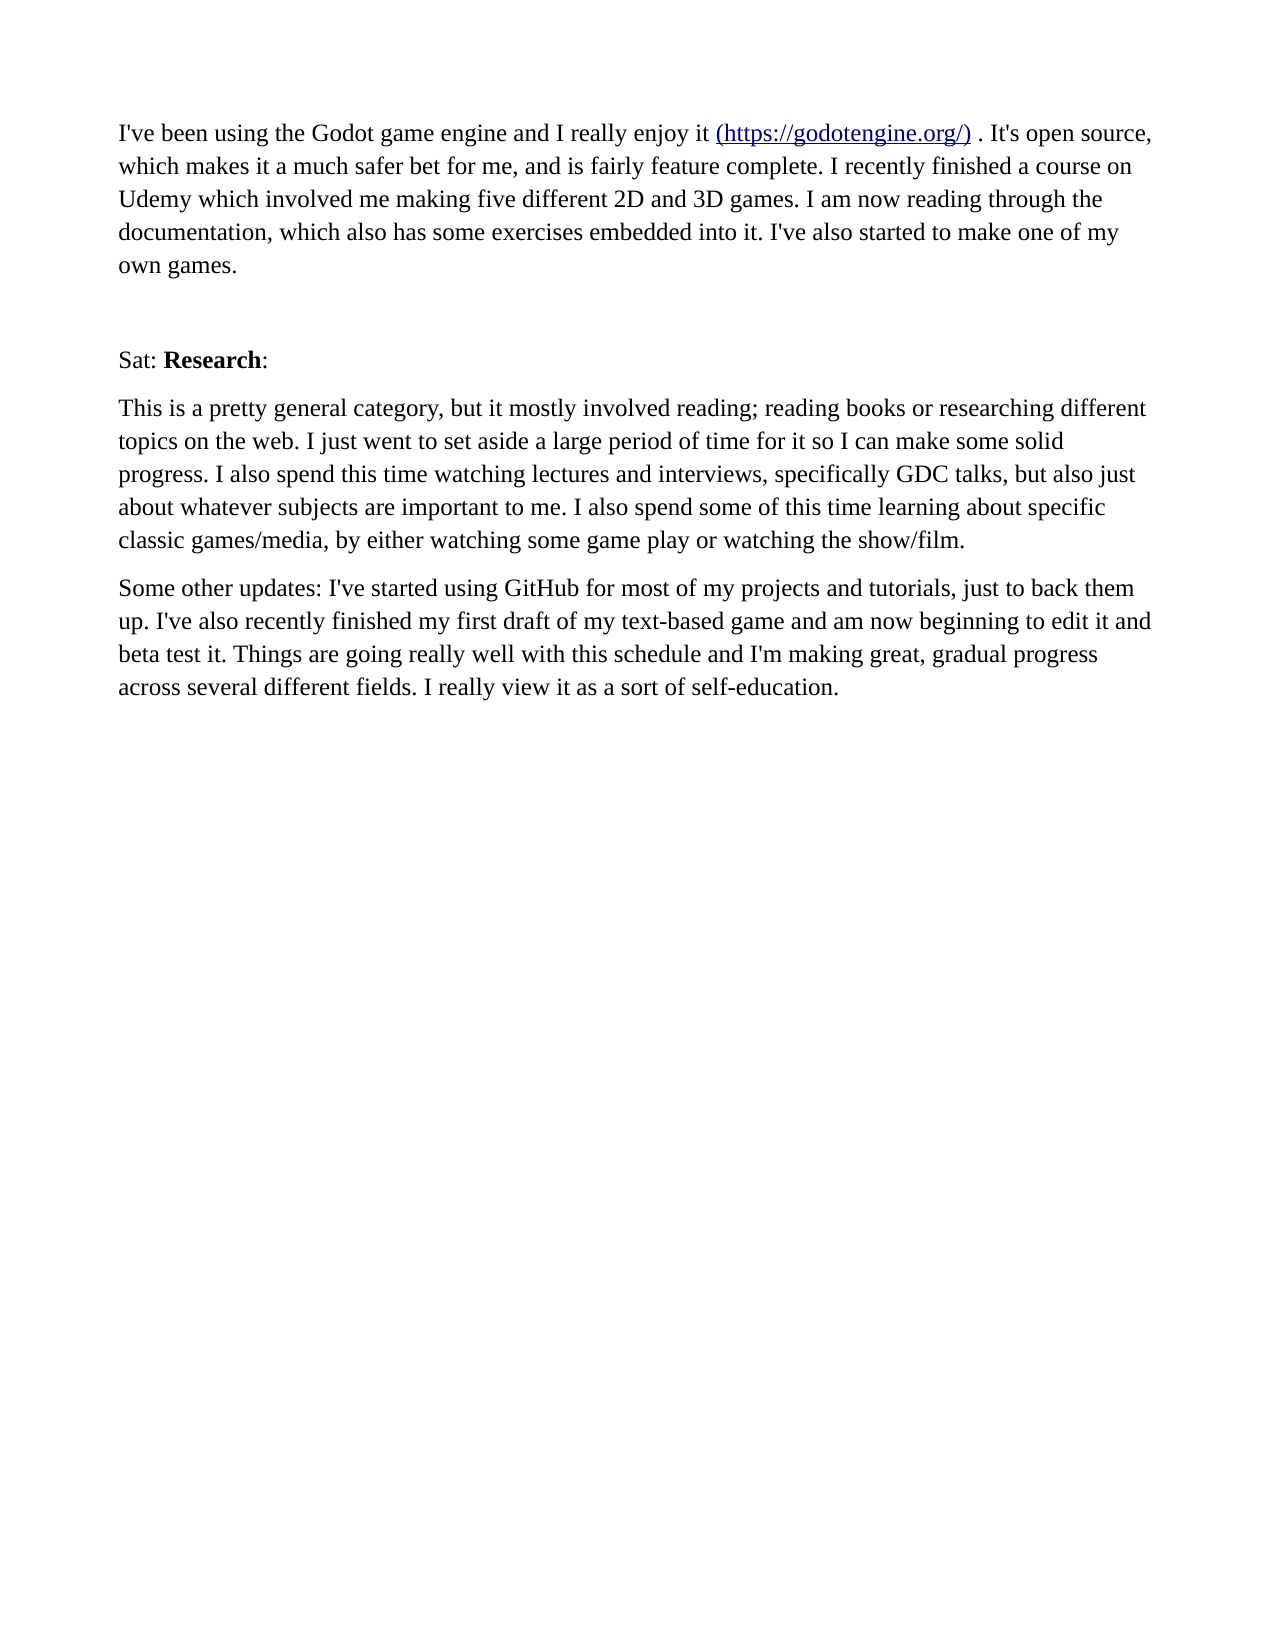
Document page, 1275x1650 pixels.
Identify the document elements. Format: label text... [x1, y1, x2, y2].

text Sat: Research: [118, 345, 1157, 374]
text This is a pretty general category, but it mostly involved reading; reading books or researching different topics on the web. I just went to set aside a large period of time for it so I can make some solid progress. I also spend this time watching lectures and interviews, specifically GDC talks, but also just about whatever subjects are important to me. I also spend some of this time learning about specific classic games/media, by either watching some game play or watching the show/film. [118, 393, 1157, 554]
text Some other updates: I've started using GitHub for most of my projects and tutorials, just to back them up. I've also recently finished my first draft of my text-based game and am now beginning to edit it and beta test it. Things are going really well with this schedule and I'm making great, gradual progress across several different fields. I really view it as a sort of self-education. [118, 573, 1157, 701]
text I've been using the Godot game engine and I really enjoy it (https://godotengine.org/) . It's open source, which makes it a much safer bet for me, and is fairly feature complete. I recently finished a course on Udemy which involved me making five different 2D and 3D games. I am now reading through the documentation, which also has some exercises embedded into it. I've also started to make one of my own games. [118, 118, 1157, 279]
